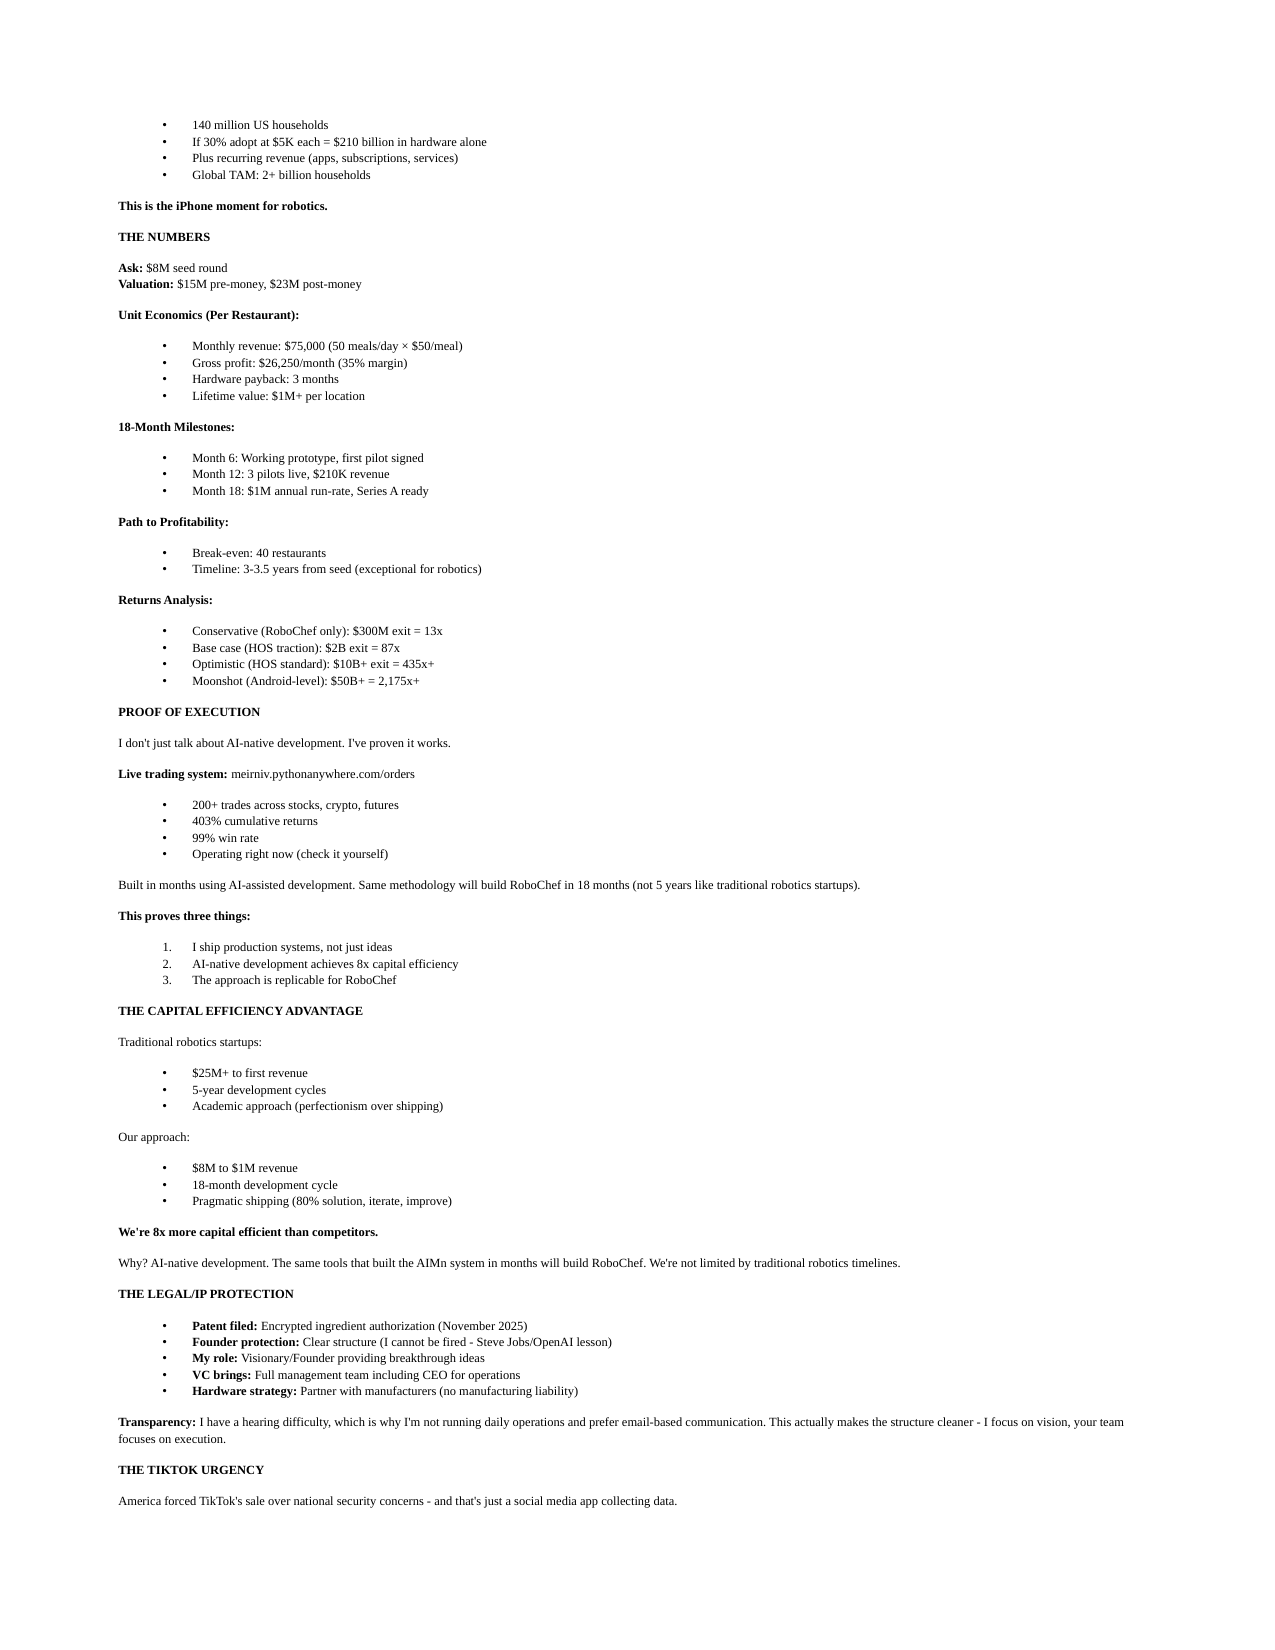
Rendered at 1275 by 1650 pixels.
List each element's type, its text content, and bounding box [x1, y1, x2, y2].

text THE TIKTOK URGENCY [118, 1463, 1157, 1477]
list Gross profit: $26,250/month (35% margin) [162, 356, 1157, 370]
text Why? AI-native development. The same tools that built the AIMn system in months will build RoboChef. We're not limited by traditional robotics timelines. [118, 1256, 1157, 1271]
list If 30% adopt at $5K each = $210 billion in hardware alone [162, 134, 1157, 149]
list Patent filed: Encrypted ingredient authorization (November 2025) [162, 1318, 1157, 1333]
list VC brings: Full management team including CEO for operations [162, 1368, 1157, 1382]
list Plus recurring revenue (apps, subscriptions, services) [162, 151, 1157, 165]
list Monthly revenue: $75,000 (50 meals/day × $50/meal) [162, 339, 1157, 353]
list AI-native development achieves 8x capital efficiency [162, 957, 1157, 971]
list Month 6: Working prototype, first pilot signed [162, 451, 1157, 465]
list Conservative (RoboChef only): $300M exit = 13x [162, 624, 1157, 638]
list Global TAM: 2+ billion households [162, 167, 1157, 182]
text PROOF OF EXECUTION [118, 704, 1157, 719]
text THE CAPITAL EFFICIENCY ADVANTAGE [118, 1004, 1157, 1018]
list 5-year development cycles [162, 1083, 1157, 1097]
text Ask: $8M seed round Valuation: $15M pre-money, $23M post-money [118, 261, 1157, 291]
text Built in months using AI-assisted development. Same methodology will build RoboChef in 18 months (not 5 years like traditional robotics startups). [118, 878, 1157, 892]
text This proves three things: [118, 909, 1157, 923]
list Hardware payback: 3 months [162, 372, 1157, 386]
list Lifetime value: $1M+ per location [162, 388, 1157, 403]
list 99% win rate [162, 831, 1157, 845]
list $25M+ to first revenue [162, 1066, 1157, 1081]
text Our approach: [118, 1130, 1157, 1144]
text Traditional robotics startups: [118, 1035, 1157, 1049]
list 403% cumulative returns [162, 814, 1157, 828]
text THE NUMBERS [118, 229, 1157, 244]
text Path to Profitability: [118, 514, 1157, 529]
list Academic approach (perfectionism over shipping) [162, 1099, 1157, 1113]
list 200+ trades across stocks, crypto, futures [162, 798, 1157, 812]
list Optimistic (HOS standard): $10B+ exit = 435x+ [162, 657, 1157, 671]
list Moonshot (Android-level): $50B+ = 2,175x+ [162, 673, 1157, 688]
list $8M to $1M revenue [162, 1161, 1157, 1176]
list Pragmatic shipping (80% solution, iterate, improve) [162, 1194, 1157, 1208]
text America forced TikTok's sale over national security concerns - and that's just a social media app collecting data. [118, 1494, 1157, 1508]
list Founder protection: Clear structure (I cannot be fired - Steve Jobs/OpenAI lesson) [162, 1335, 1157, 1349]
text Unit Economics (Per Restaurant): [118, 308, 1157, 322]
text We're 8x more capital efficient than competitors. [118, 1225, 1157, 1239]
list Month 18: $1M annual run-rate, Series A ready [162, 483, 1157, 498]
list My role: Visionary/Founder providing breakthrough ideas [162, 1351, 1157, 1366]
text I don't just talk about AI-native development. I've proven it works. [118, 736, 1157, 750]
list Hardware strategy: Partner with manufacturers (no manufacturing liability) [162, 1384, 1157, 1398]
list Operating right now (check it yourself) [162, 847, 1157, 861]
text THE LEGAL/IP PROTECTION [118, 1287, 1157, 1302]
list Base case (HOS traction): $2B exit = 87x [162, 641, 1157, 655]
list I ship production systems, not just ideas [162, 940, 1157, 954]
list 140 million US households [162, 118, 1157, 132]
text Transparency: I have a hearing difficulty, which is why I'm not running daily operations and prefer email-based communication. This actually makes the structure cleaner - I focus on vision, your team focuses on execution. [118, 1415, 1157, 1446]
list Timeline: 3-3.5 years from seed (exceptional for robotics) [162, 562, 1157, 576]
text This is the iPhone moment for robotics. [118, 198, 1157, 213]
list Month 12: 3 pilots live, $210K revenue [162, 467, 1157, 481]
text Live trading system: meirniv.pythonanywhere.com/orders [118, 767, 1157, 781]
list Break-even: 40 restaurants [162, 546, 1157, 560]
list 18-month development cycle [162, 1178, 1157, 1192]
text Returns Analysis: [118, 593, 1157, 607]
text 18-Month Milestones: [118, 419, 1157, 434]
list The approach is replicable for RoboChef [162, 973, 1157, 987]
